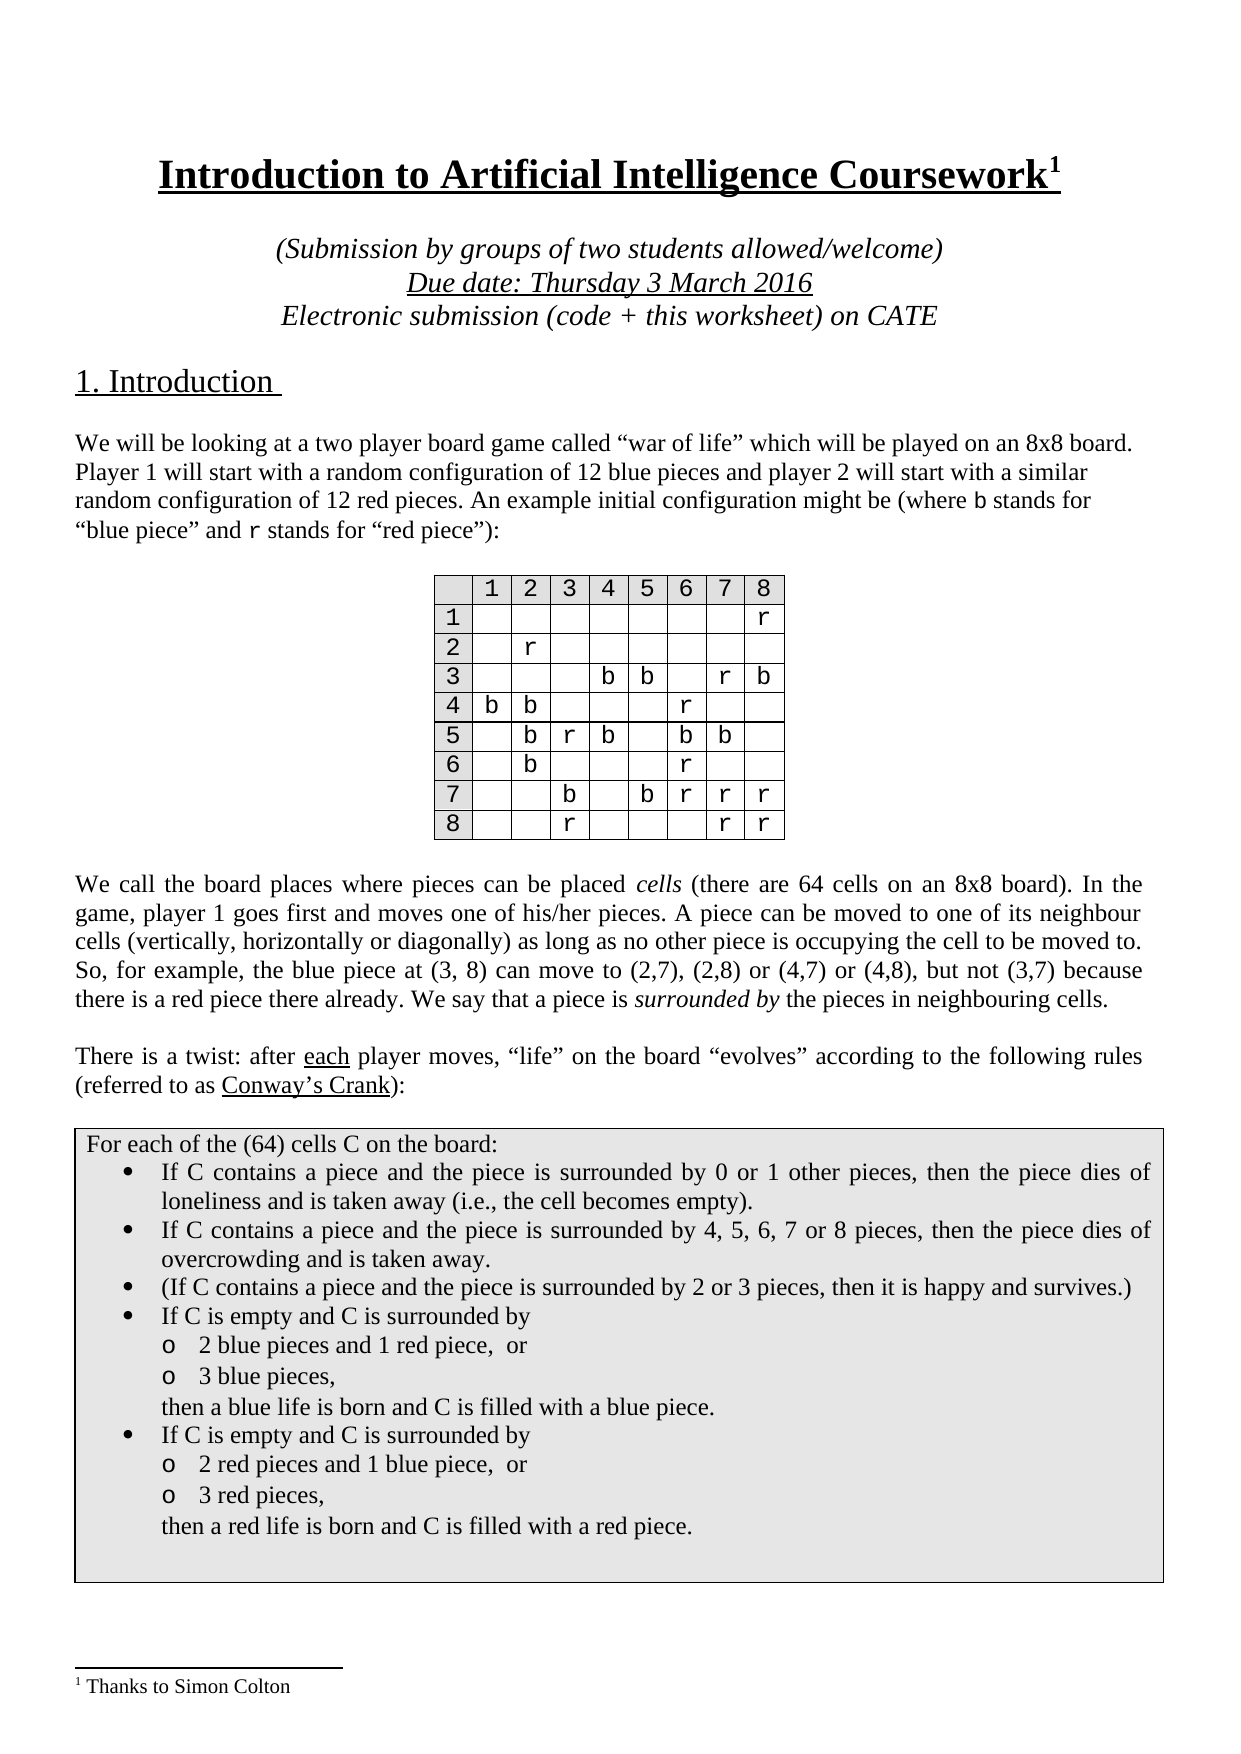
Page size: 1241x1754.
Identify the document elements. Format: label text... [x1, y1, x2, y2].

table_cell r [668, 693, 706, 721]
table_cell 6 [435, 752, 472, 780]
table_cell [473, 664, 511, 692]
table_cell b [512, 693, 550, 721]
table_cell [590, 752, 628, 780]
table_cell [629, 693, 667, 721]
table_cell [512, 664, 550, 692]
table_header 3 [551, 576, 589, 604]
table_cell b [512, 723, 550, 751]
table_cell b [590, 664, 628, 692]
table_cell [473, 811, 511, 839]
table_cell b [629, 781, 667, 809]
table_cell [590, 605, 628, 633]
table_cell [668, 634, 706, 663]
table_cell [590, 693, 628, 721]
table_cell r [512, 634, 550, 663]
table_cell [551, 752, 589, 780]
table_cell r [745, 605, 784, 633]
text 1. Introduction [75, 361, 1144, 399]
table_cell [707, 605, 744, 633]
table_cell [512, 811, 550, 839]
table_cell [473, 723, 511, 751]
table_cell b [551, 781, 589, 809]
table_cell [629, 752, 667, 780]
table_cell 5 [435, 723, 472, 751]
table_cell [745, 634, 784, 663]
table_cell b [745, 664, 784, 692]
table_cell [707, 693, 744, 721]
table_cell [551, 693, 589, 721]
table_cell [629, 723, 667, 751]
table_cell [512, 605, 550, 633]
table_cell [629, 634, 667, 663]
table_cell [473, 781, 511, 809]
table_cell [473, 634, 511, 663]
table_header [435, 576, 472, 604]
table_cell [629, 811, 667, 839]
table_cell r [707, 811, 744, 839]
table_header 1 [473, 576, 511, 604]
table_cell 8 [435, 811, 472, 839]
table_cell [745, 693, 784, 721]
table_cell [668, 811, 706, 839]
table_cell r [707, 664, 744, 692]
table_cell 4 [435, 693, 472, 721]
table_header 7 [707, 576, 744, 604]
subtitle Introduction to Artificial Intelligence Coursework [75, 150, 1144, 198]
text (Submission by groups of two students allowed/welcome) [75, 231, 1144, 265]
table_cell [707, 634, 744, 663]
table_header 6 [668, 576, 706, 604]
table_cell r [668, 752, 706, 780]
table_cell [551, 605, 589, 633]
text There is a twist: after each player moves, “life” on the board “evolves” according to the following rules (referred to as Conway’s Crank): [75, 1041, 1144, 1099]
table_cell b [512, 752, 550, 780]
table_cell r [551, 811, 589, 839]
table_cell b [590, 723, 628, 751]
table_cell [473, 605, 511, 633]
table_cell b [473, 693, 511, 721]
table_cell [473, 752, 511, 780]
table_cell [590, 634, 628, 663]
table_cell r [668, 781, 706, 809]
text We call the board places where pieces can be placed cells (there are 64 cells on an 8x8 board). In the game, player 1 goes first and moves one of his/her pieces. A piece can be moved to one of its neighbour cells (vertically, horizontally or diagonally) as long as no other piece is occupying the cell to be moved to. So, for example, the blue piece at (3, 8) can move to (2,7), (2,8) or (4,7) or (4,8), but not (3,7) because there is a red piece there already. We say that a piece is surrounded by the pieces in neighbouring cells. [75, 869, 1144, 1013]
table_cell r [745, 781, 784, 809]
text We will be looking at a two player board game called “war of life” which will be played on an 8x8 board. Player 1 will start with a random configuration of 12 blue pieces and player 2 will start with a similar random configuration of 12 red pieces. An example initial configuration might be (where b stands for “blue piece” and r stands for “red piece”): [75, 428, 1144, 546]
table_cell r [745, 811, 784, 839]
table_cell 7 [435, 781, 472, 809]
table_cell [629, 605, 667, 633]
table_cell b [668, 723, 706, 751]
table_cell [512, 781, 550, 809]
table_header For each of the (64) cells C on the board: If C contains a piece and the piece is surrounded by 0 or 1 other pieces, then the piece dies of loneliness and is taken away (i.e., the cell becomes empty). If C contains a piece and the piece is surrounded by 4, 5, 6, 7 or 8 pieces, then the piece dies of overcrowding and is taken away. (If C contains a piece and the piece is surrounded by 2 or 3 pieces, then it is happy and survives.) If C is empty and C is surrounded by 2 blue pieces and 1 red piece, or 3 blue pieces, then a blue life is born and C is filled with a blue piece. If C is empty and C is surrounded by 2 red pieces and 1 blue piece, or 3 red pieces, then a red life is born and C is filled with a red piece. [76, 1129, 1163, 1582]
table_cell b [629, 664, 667, 692]
text Electronic submission (code + this worksheet) on CATE [75, 298, 1144, 332]
table_header 2 [512, 576, 550, 604]
table_cell 2 [435, 634, 472, 663]
table_cell 3 [435, 664, 472, 692]
table_header 5 [629, 576, 667, 604]
table_cell [668, 605, 706, 633]
table_cell [668, 664, 706, 692]
table_cell [707, 752, 744, 780]
table_cell b [707, 723, 744, 751]
table_cell [745, 723, 784, 751]
text Thanks to Simon Colton [75, 1674, 1144, 1698]
table_header 4 [590, 576, 628, 604]
table_cell r [707, 781, 744, 809]
table_cell 1 [435, 605, 472, 633]
table_header 8 [745, 576, 784, 604]
table_cell [590, 781, 628, 809]
text Due date: Thursday 3 March 2016 [75, 265, 1144, 298]
table_cell r [551, 723, 589, 751]
table_cell [551, 634, 589, 663]
table_cell [590, 811, 628, 839]
table_cell [551, 664, 589, 692]
table_cell [745, 752, 784, 780]
